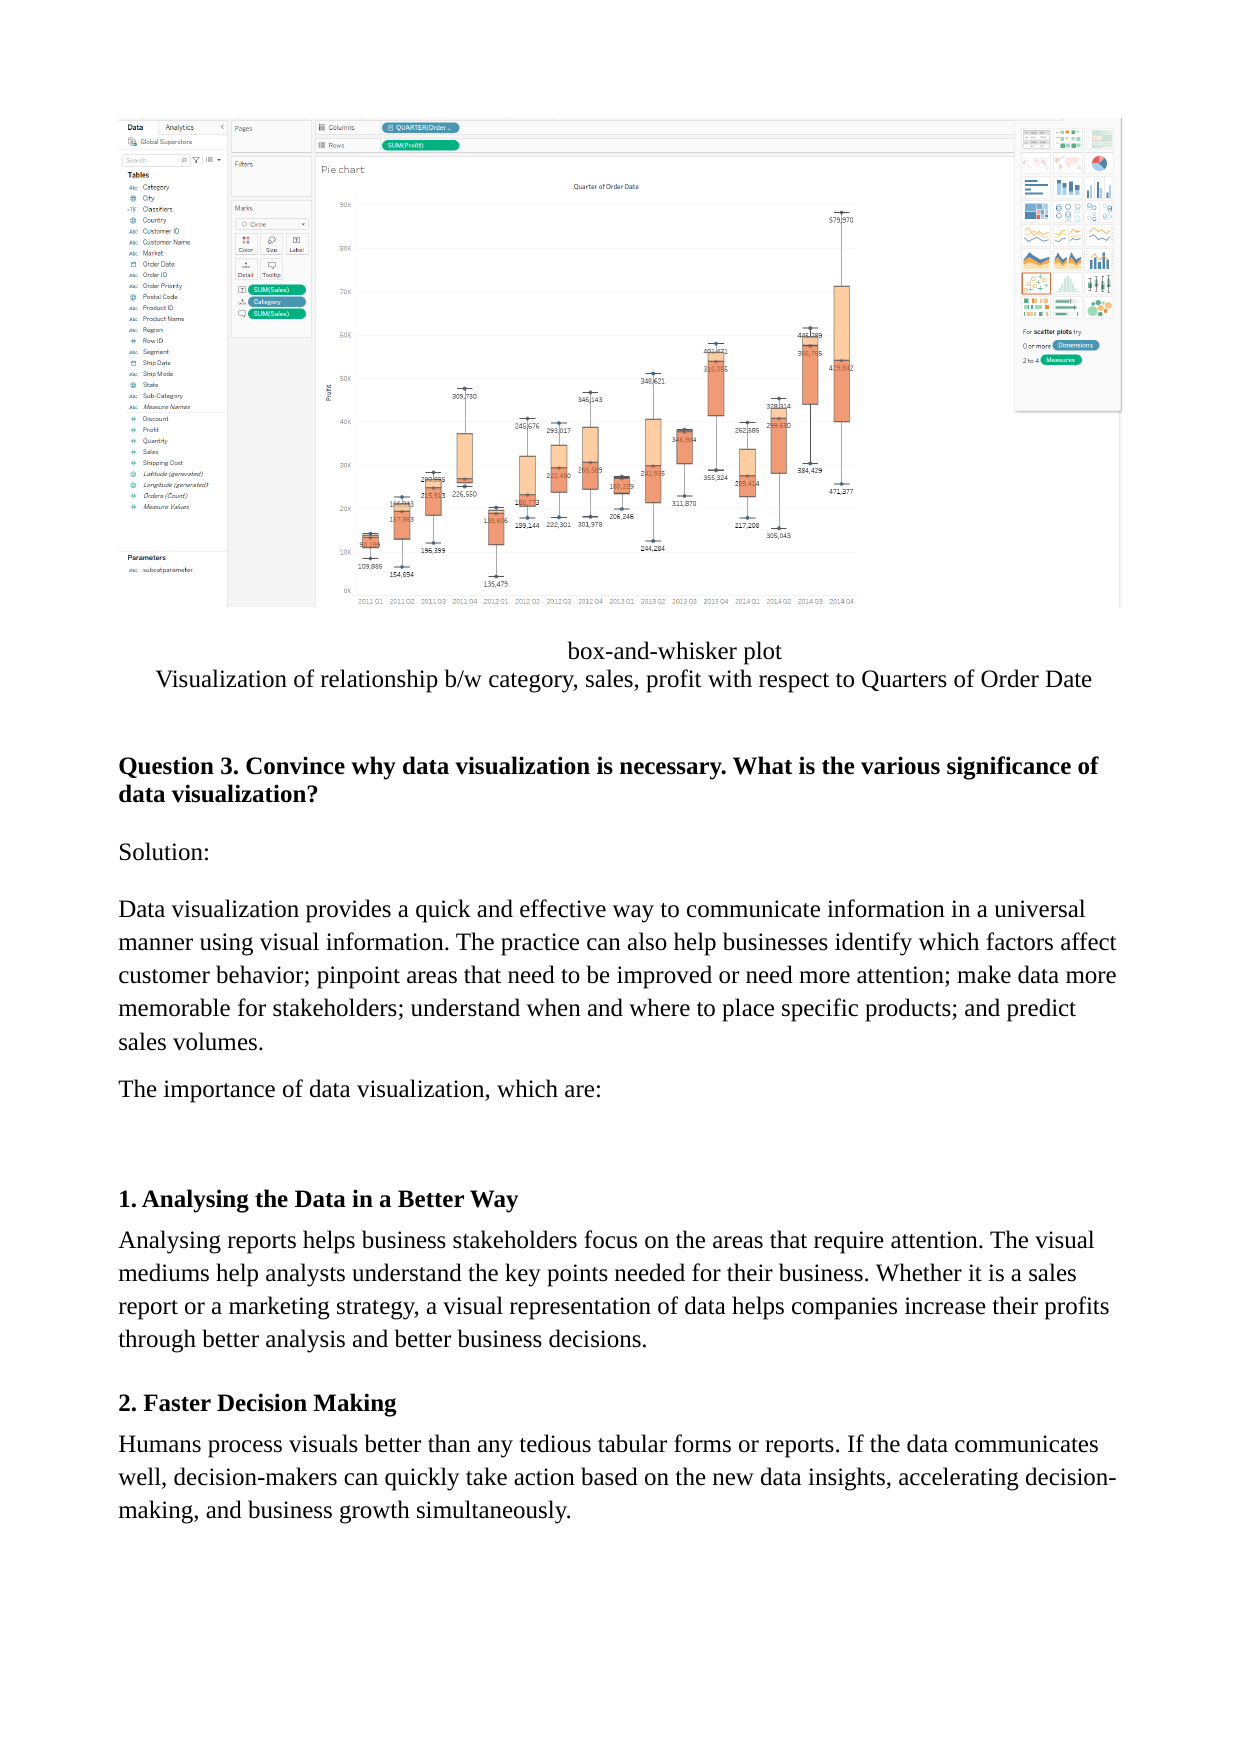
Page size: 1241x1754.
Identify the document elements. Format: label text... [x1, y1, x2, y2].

text box-and-whisker plot [118, 636, 1122, 664]
text Humans process visuals better than any tedious tabular forms or reports. If the data communicates well, decision-makers can quickly take action based on the new data insights, accelerating decision-making, and business growth simultaneously. [118, 1429, 1122, 1524]
text Visualization of relationship b/w category, sales, profit with respect to Quarters of Order Date [118, 664, 1122, 693]
text Analysing reports helps business stakeholders focus on the areas that require attention. The visual mediums help analysts understand the key points needed for their business. Whether it is a sales report or a marketing strategy, a visual representation of data helps companies increase their profits through better analysis and better business decisions. [118, 1225, 1122, 1353]
text Data visualization provides a quick and effective way to communicate information in a universal manner using visual information. The practice can also help businesses identify which factors affect customer behavior; pinpoint areas that need to be improved or need more attention; make data more memorable for stakeholders; understand when and where to place specific products; and predict sales volumes. [118, 894, 1122, 1055]
text Solution: [118, 837, 1122, 866]
text The importance of data visualization, which are: [118, 1074, 1122, 1103]
picture [118, 118, 1123, 607]
subtitle 1. Analysing the Data in a Better Way [118, 1184, 1122, 1213]
text Question 3. Convince why data visualization is necessary. What is the various significance of data visualization? [118, 751, 1122, 808]
subtitle 2. Faster Decision Making [118, 1373, 1122, 1417]
